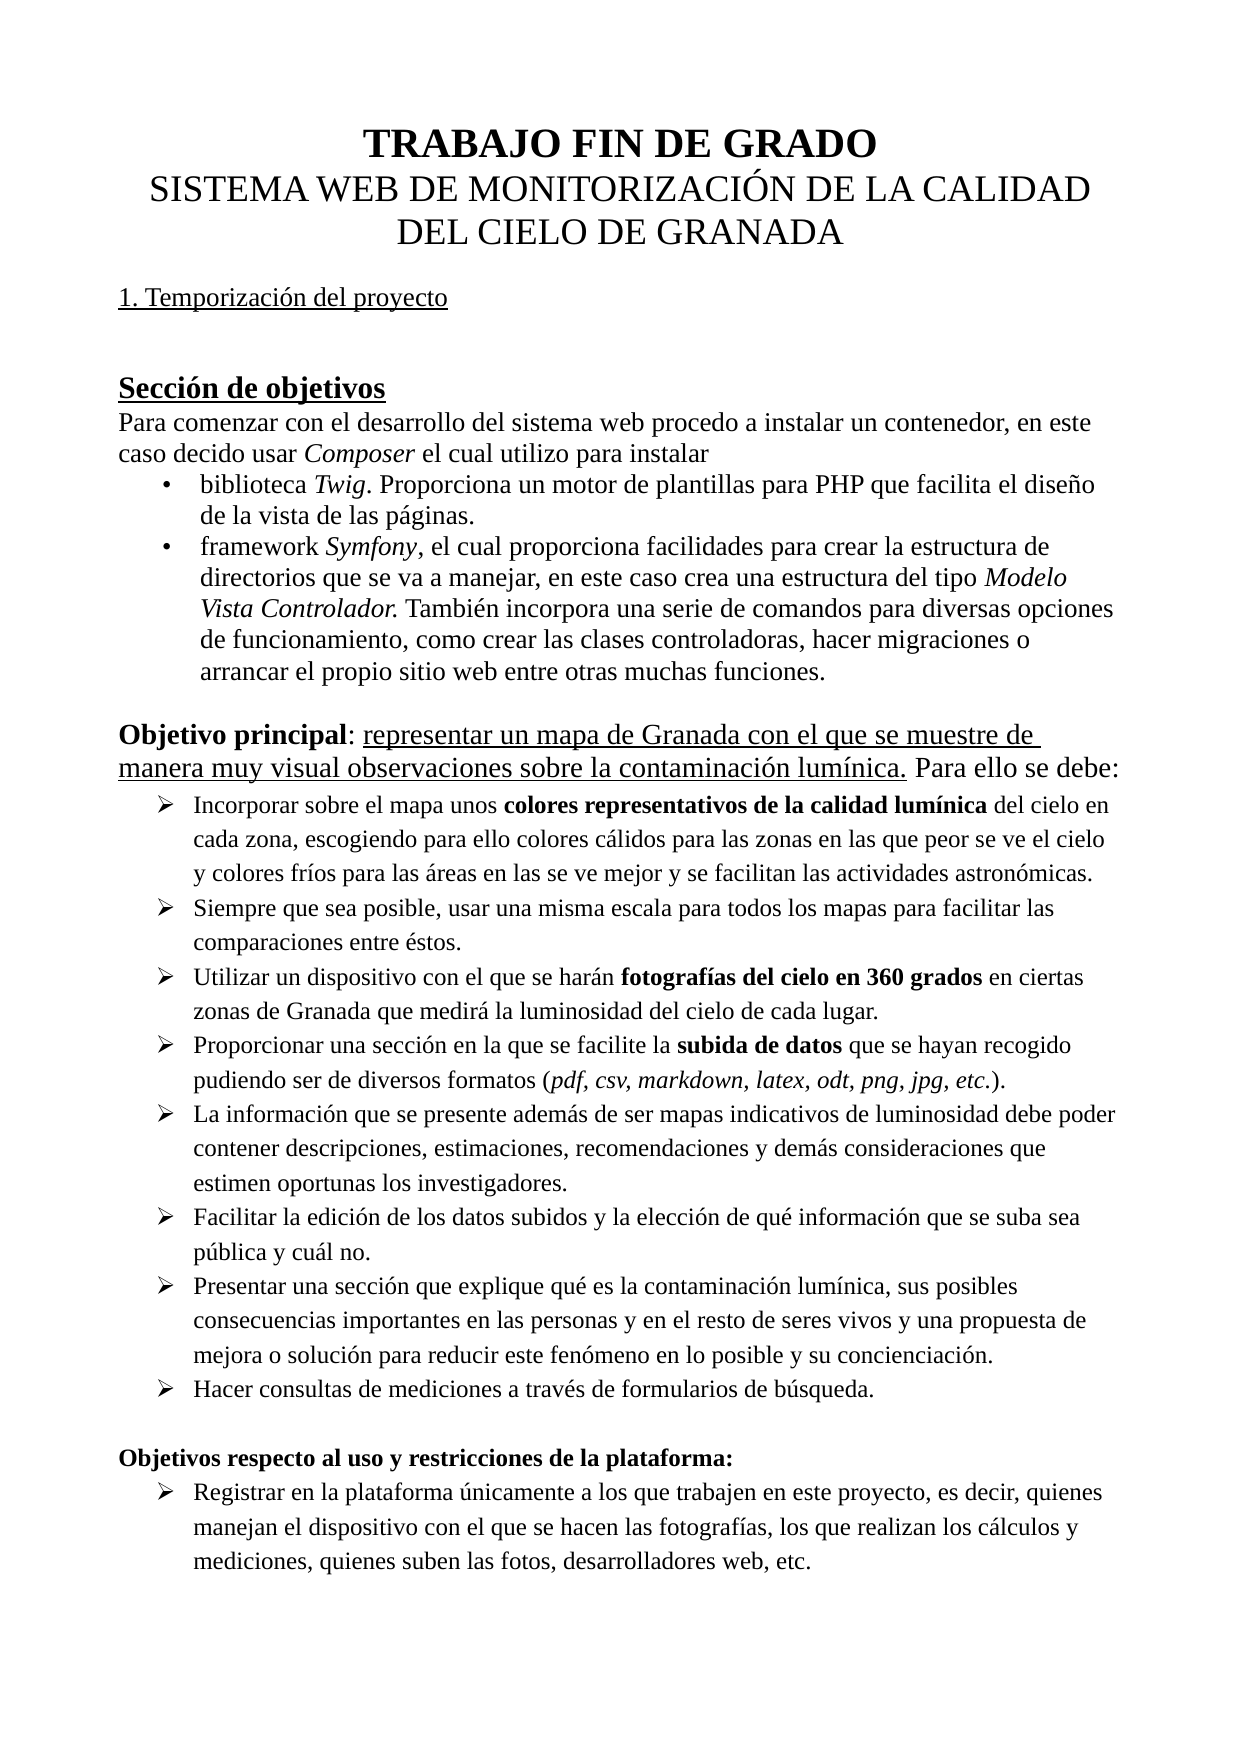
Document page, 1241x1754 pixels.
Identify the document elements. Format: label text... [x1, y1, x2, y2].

list Siempre que sea posible, usar una misma escala para todos los mapas para facilitar las comparaciones entre éstos. [156, 887, 1122, 956]
list Hacer consultas de mediciones a través de formularios de búsqueda. [156, 1368, 1122, 1403]
list Presentar una sección que explique qué es la contaminación lumínica, sus posibles consecuencias importantes en las personas y en el resto de seres vivos y una propuesta de mejora o solución para reducir este fenómeno en lo posible y su concienciación. [156, 1265, 1122, 1368]
list framework Symfony, el cual proporciona facilidades para crear la estructura de directorios que se va a manejar, en este caso crea una estructura del tipo Modelo Vista Controlador. También incorpora una serie de comandos para diversas opciones de funcionamiento, como crear las clases controladoras, hacer migraciones o arrancar el propio sitio web entre otras muchas funciones. [162, 530, 1122, 686]
list Registrar en la plataforma únicamente a los que trabajen en este proyecto, es decir, quienes manejan el dispositivo con el que se hacen las fotografías, los que realizan los cálculos y mediciones, quienes suben las fotos, desarrolladores web, etc. [156, 1472, 1122, 1575]
list Incorporar sobre el mapa unos colores representativos de la calidad lumínica del cielo en cada zona, escogiendo para ello colores cálidos para las zonas en las que peor se ve el cielo y colores fríos para las áreas en las se ve mejor y se facilitan las actividades astronómicas. [156, 784, 1122, 887]
text TRABAJO FIN DE GRADO [118, 118, 1122, 166]
list Utilizar un dispositivo con el que se harán fotografías del cielo en 360 grados en ciertas zonas de Granada que medirá la luminosidad del cielo de cada lugar. [156, 956, 1122, 1025]
text Sección de objetivos [118, 370, 1122, 406]
text Para comenzar con el desarrollo del sistema web procedo a instalar un contenedor, en este caso decido usar Composer el cual utilizo para instalar [118, 406, 1122, 468]
text Objetivos respecto al uso y restricciones de la plataforma: [118, 1437, 1122, 1472]
list La información que se presente además de ser mapas indicativos de luminosidad debe poder contener descripciones, estimaciones, recomendaciones y demás consideraciones que estimen oportunas los investigadores. [156, 1093, 1122, 1197]
list biblioteca Twig. Proporciona un motor de plantillas para PHP que facilita el diseño de la vista de las páginas. [162, 468, 1122, 530]
text 1. Temporización del proyecto [118, 281, 1122, 312]
text Objetivo principal: representar un mapa de Granada con el que se muestre de manera muy visual observaciones sobre la contaminación lumínica. Para ello se debe: [118, 717, 1122, 784]
list Proporcionar una sección en la que se facilite la subida de datos que se hayan recogido pudiendo ser de diversos formatos (pdf, csv, markdown, latex, odt, png, jpg, etc.). [156, 1025, 1122, 1093]
list Facilitar la edición de los datos subidos y la elección de qué información que se suba sea pública y cuál no. [156, 1197, 1122, 1265]
text SISTEMA WEB DE MONITORIZACIÓN DE LA CALIDAD DEL CIELO DE GRANADA [118, 166, 1122, 252]
